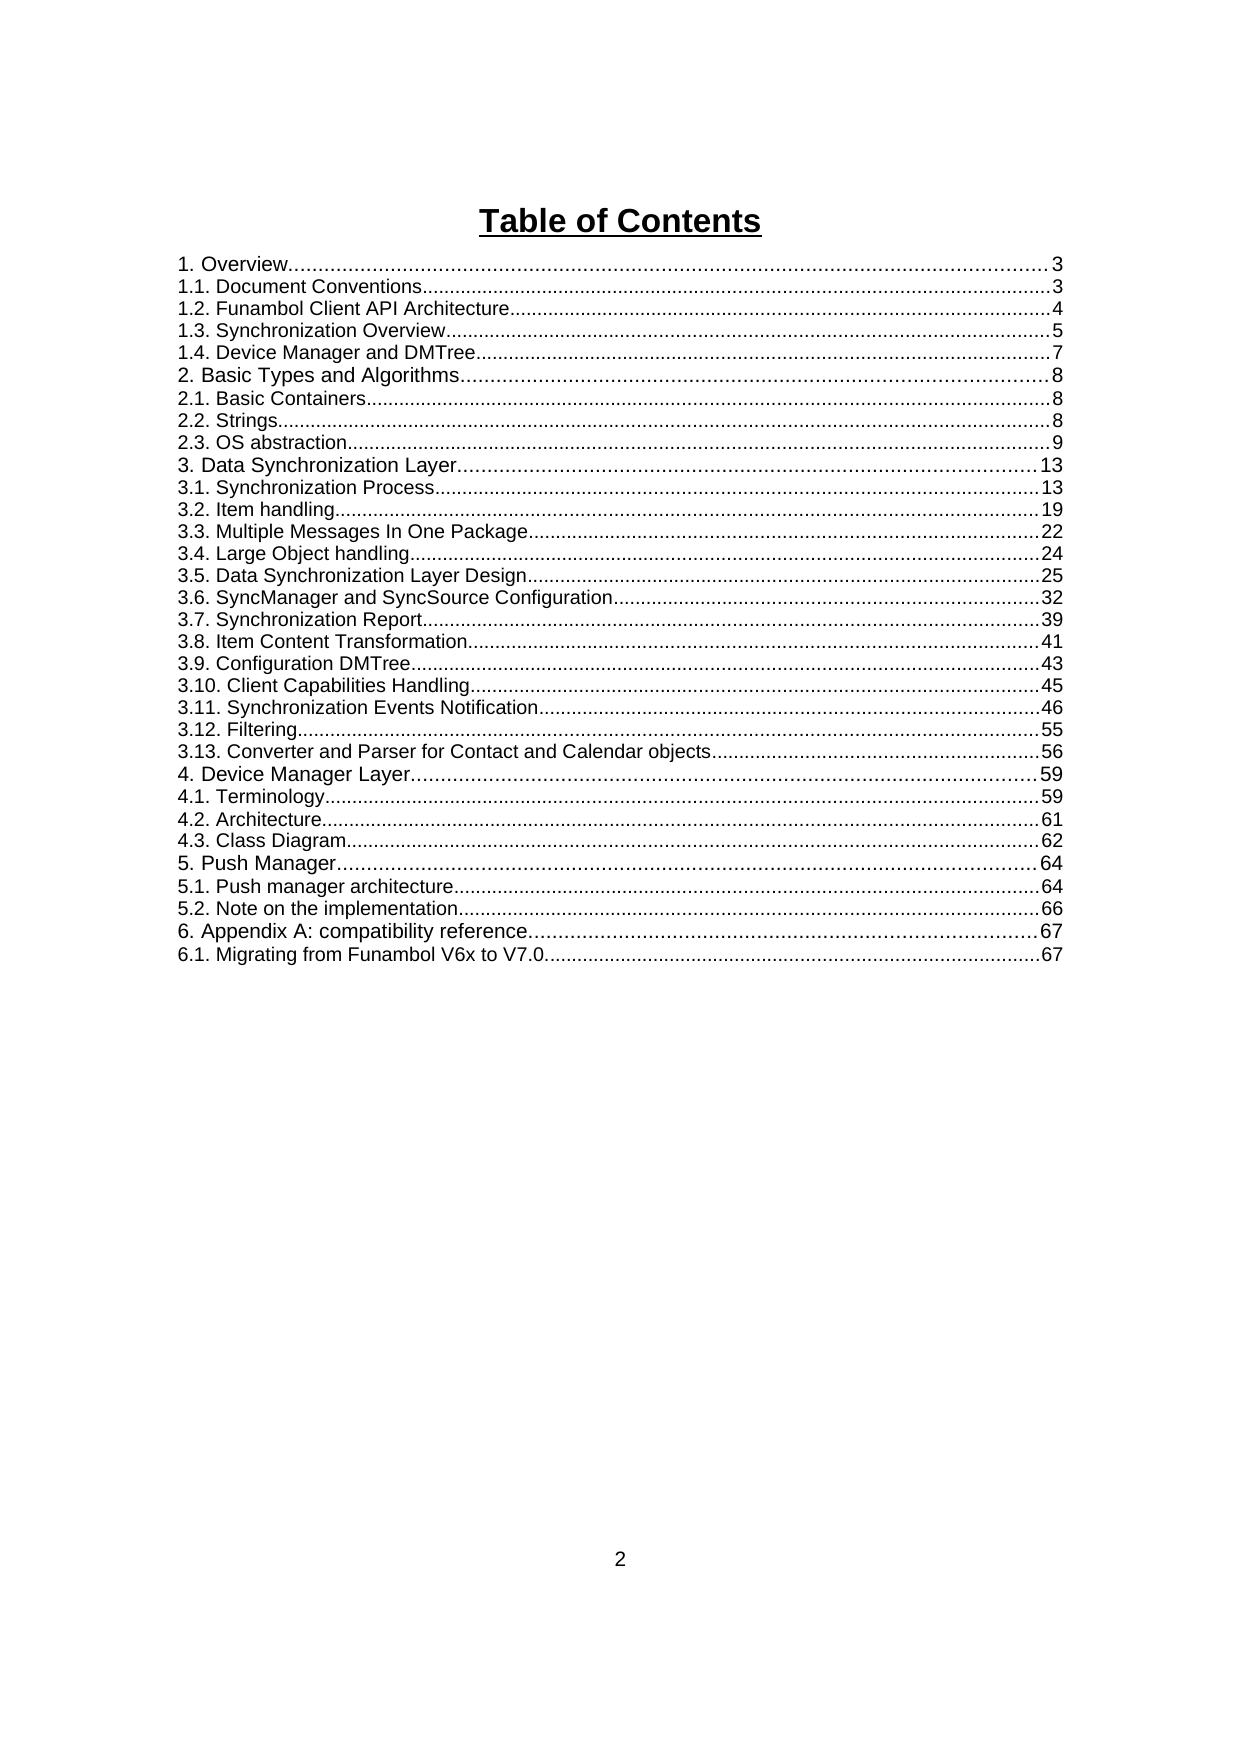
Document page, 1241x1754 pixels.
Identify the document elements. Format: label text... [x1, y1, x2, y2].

text 1.2. Funambol Client API Architecture 4 [177, 298, 1063, 320]
text 3.11. Synchronization Events Notification 46 [177, 696, 1063, 718]
text 3.4. Large Object handling 24 [177, 543, 1063, 564]
text 5.1. Push manager architecture 64 [177, 875, 1063, 897]
text 1.3. Synchronization Overview 5 [177, 320, 1063, 342]
text 2. Basic Types and Algorithms 8 [177, 364, 1063, 387]
text 4. Device Manager Layer 59 [177, 762, 1063, 786]
text 3.2. Item handling 19 [177, 499, 1063, 521]
text 3.10. Client Capabilities Handling 45 [177, 674, 1063, 696]
text 4.2. Architecture 61 [177, 808, 1063, 830]
text 6. Appendix A: compatibility reference. 67 [177, 919, 1063, 943]
text 3.13. Converter and Parser for Contact and Calendar objects 56 [177, 740, 1063, 762]
text 3.5. Data Synchronization Layer Design 25 [177, 564, 1063, 587]
text 6.1. Migrating from Funambol V6x to V7.0. 67 [177, 943, 1063, 965]
text 4.3. Class Diagram 62 [177, 830, 1063, 852]
text 1. Overview 3 [177, 252, 1063, 276]
text 3.1. Synchronization Process 13 [177, 477, 1063, 499]
text 3.7. Synchronization Report 39 [177, 608, 1063, 631]
text 1.1. Document Conventions 3 [177, 276, 1063, 298]
text 3. Data Synchronization Layer 13 [177, 453, 1063, 477]
text 3.3. Multiple Messages In One Package 22 [177, 521, 1063, 543]
text 4.1. Terminology 59 [177, 786, 1063, 808]
text 5.2. Note on the implementation 66 [177, 897, 1063, 919]
text 3.9. Configuration DMTree 43 [177, 652, 1063, 674]
text 3.8. Item Content Transformation 41 [177, 631, 1063, 652]
text 5. Push Manager 64 [177, 852, 1063, 875]
text 1.4. Device Manager and DMTree 7 [177, 342, 1063, 364]
text 2.1. Basic Containers 8 [177, 387, 1063, 409]
text 3.6. SyncManager and SyncSource Configuration 32 [177, 587, 1063, 608]
text 2.2. Strings 8 [177, 409, 1063, 431]
subtitle Table of Contents [177, 202, 1063, 240]
text 2.3. OS abstraction 9 [177, 431, 1063, 453]
text 3.12. Filtering 55 [177, 718, 1063, 740]
